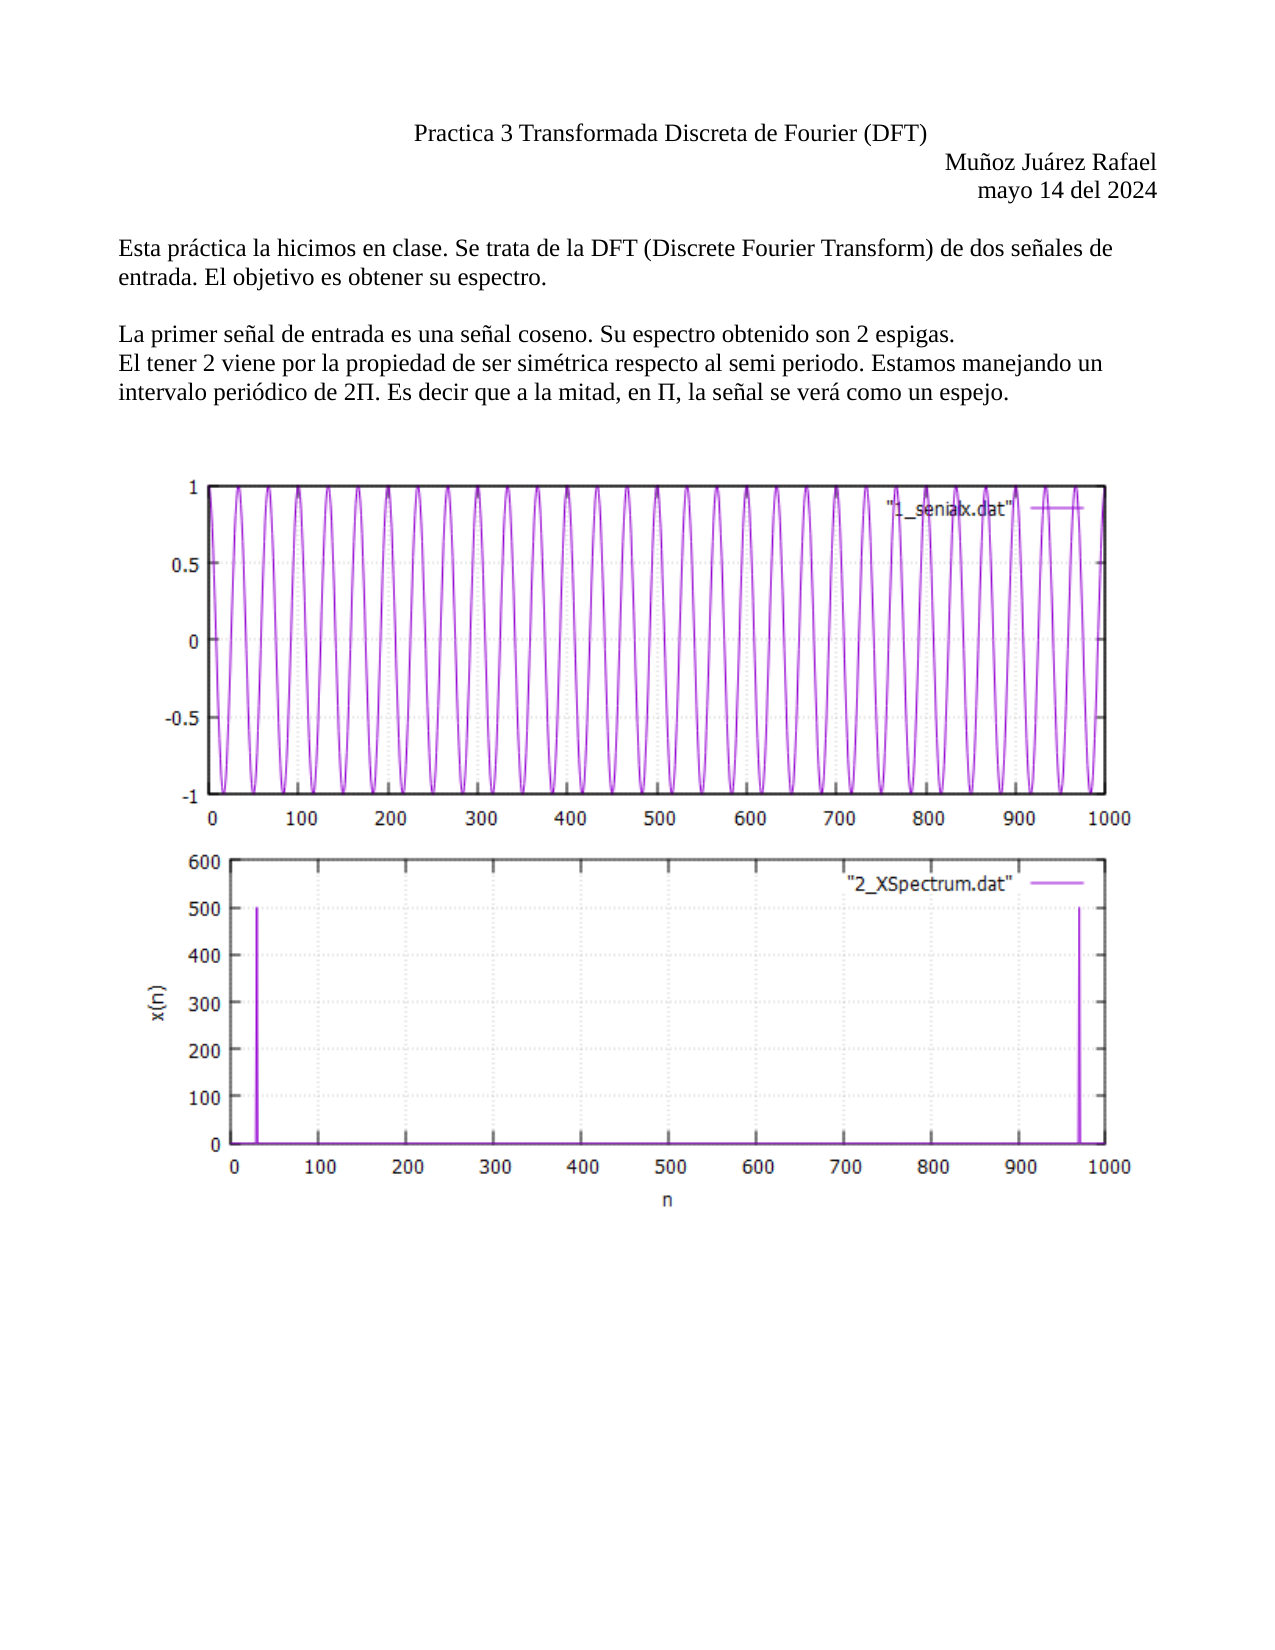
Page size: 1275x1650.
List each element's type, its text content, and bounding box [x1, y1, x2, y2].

text mayo 14 del 2024 [118, 176, 1157, 204]
text Practica 3 Transformada Discreta de Fourier (DFT) [118, 118, 1157, 147]
text Muñoz Juárez Rafael [118, 147, 1157, 176]
text Esta práctica la hicimos en clase. Se trata de la DFT (Discrete Fourier Transform) de dos señales de entrada. El objetivo es obtener su espectro. [118, 233, 1157, 291]
picture [137, 463, 1138, 1213]
text La primer señal de entrada es una señal coseno. Su espectro obtenido son 2 espigas. [118, 319, 1157, 348]
text El tener 2 viene por la propiedad de ser simétrica respecto al semi periodo. Estamos manejando un intervalo periódico de 2Π. Es decir que a la mitad, en Π, la señal se verá como un espejo. [118, 348, 1157, 406]
